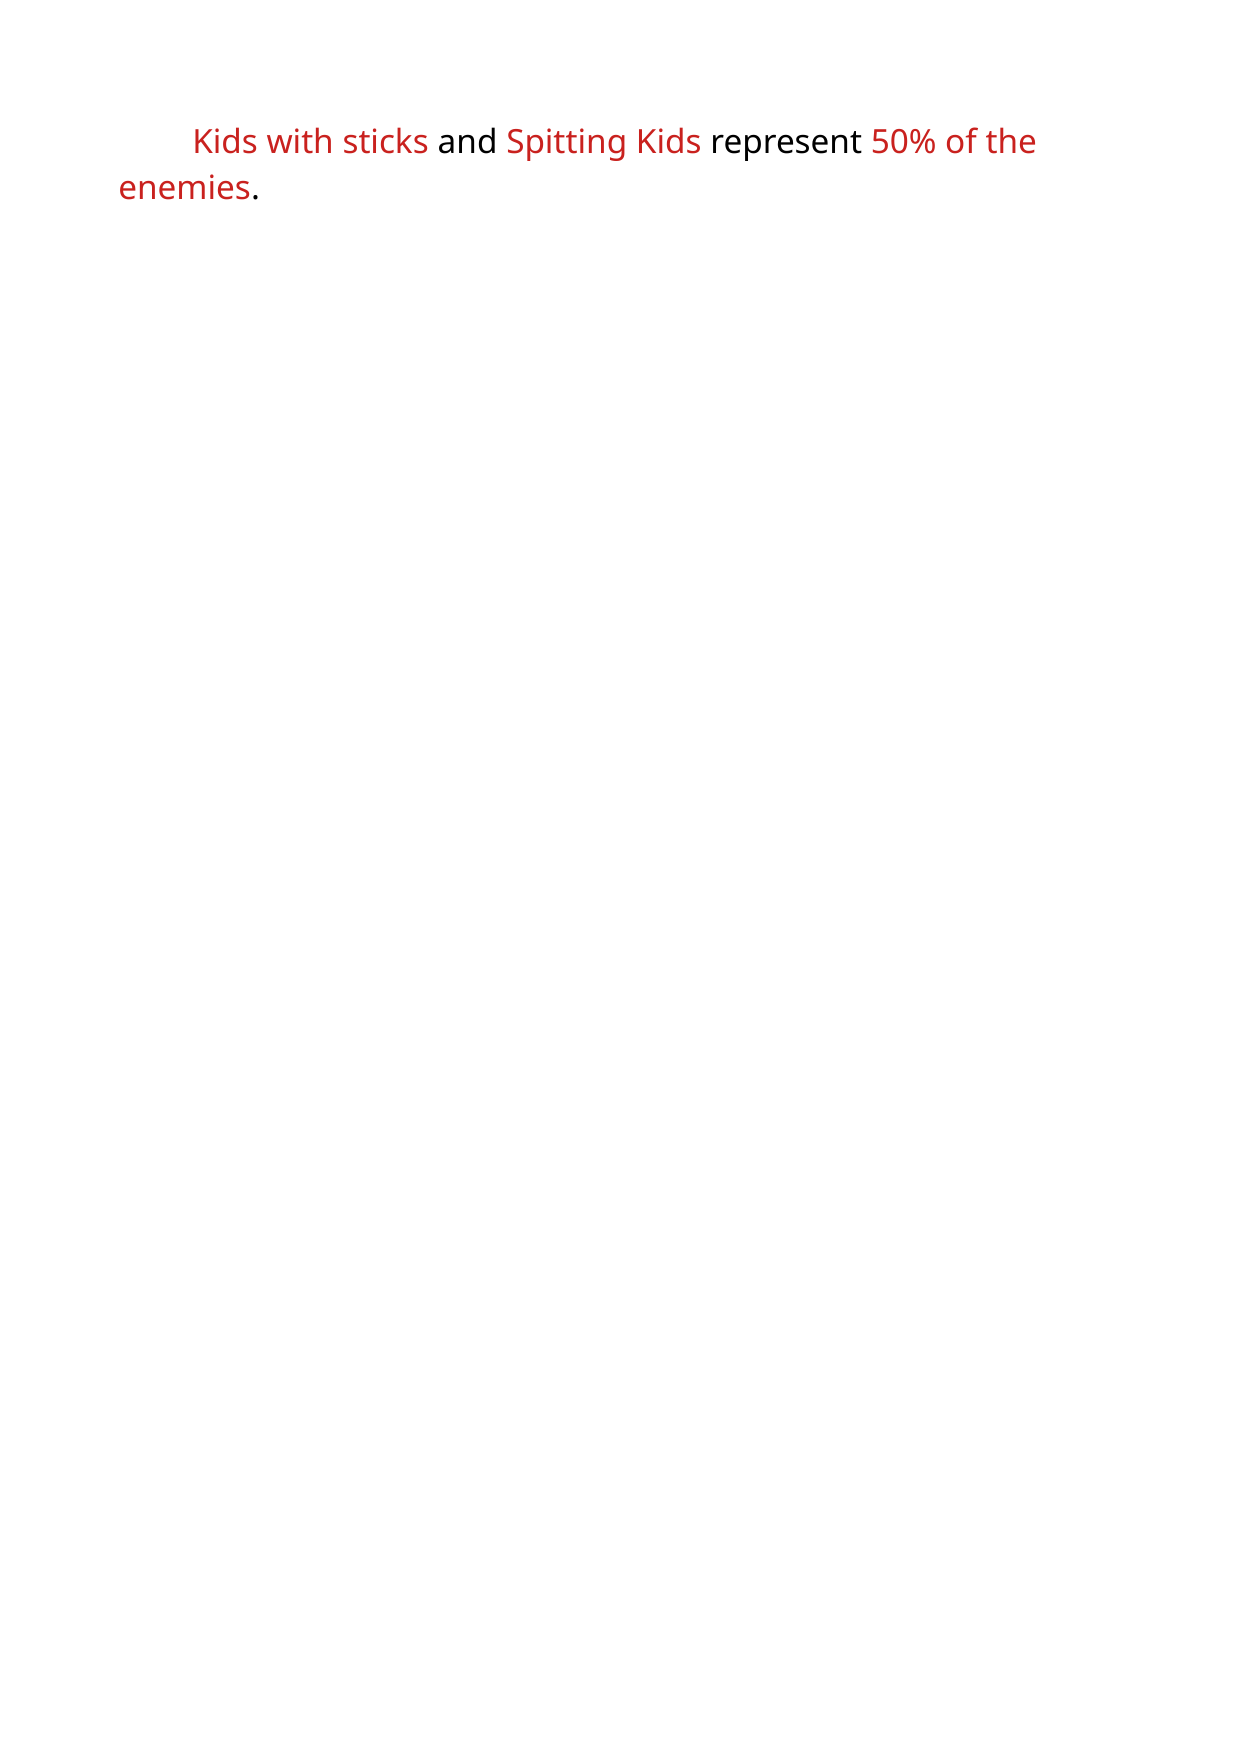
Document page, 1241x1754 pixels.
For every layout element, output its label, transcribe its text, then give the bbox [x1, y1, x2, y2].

text Kids with sticks and Spitting Kids represent 50% of the enemies. [118, 118, 1122, 209]
